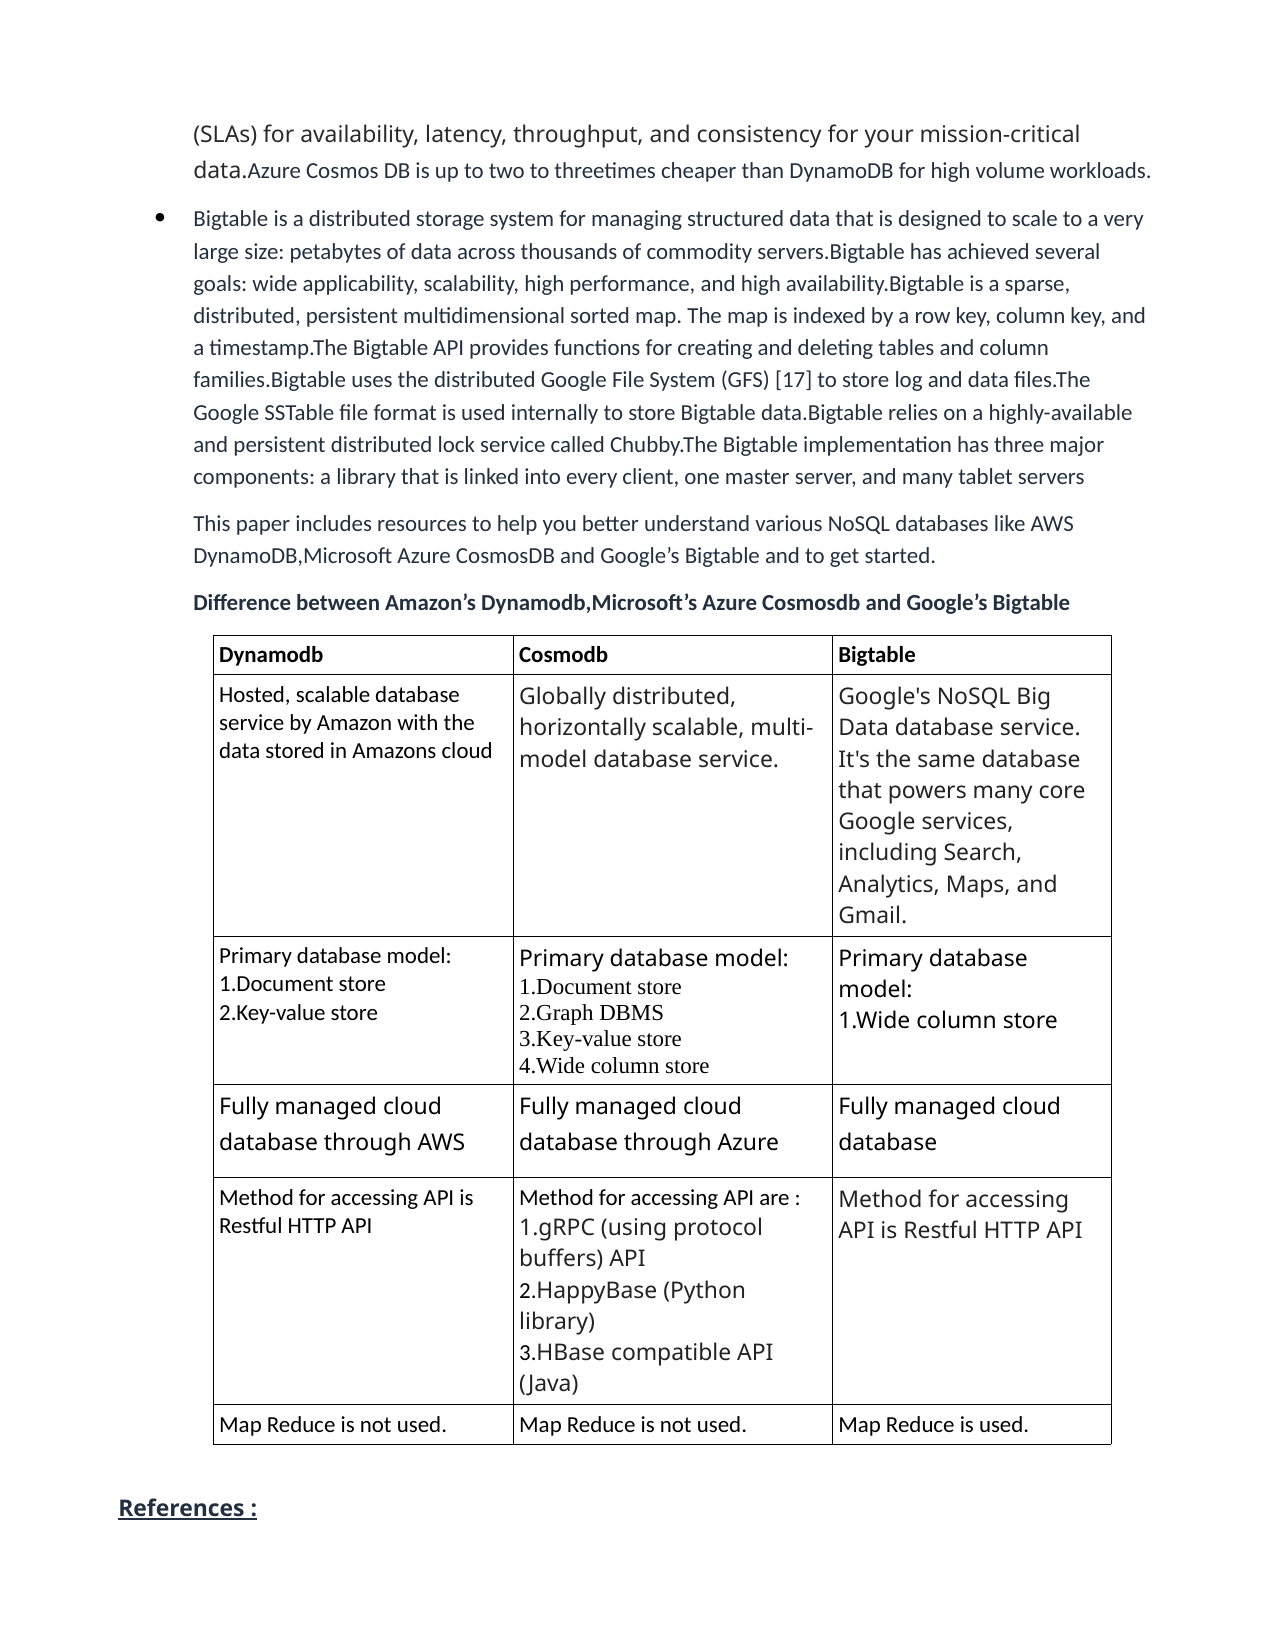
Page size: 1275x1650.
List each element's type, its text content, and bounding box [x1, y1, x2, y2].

text References : [118, 1492, 1157, 1523]
table_cell Fully managed cloud database through AWS [214, 1085, 513, 1177]
table_cell Primary database model: 1.Document store 2.Graph DBMS 3.Key-value store 4.Wide column store [514, 937, 832, 1084]
table_header Bigtable [833, 636, 1111, 674]
table_cell Fully managed cloud database [833, 1085, 1111, 1177]
table_cell Method for accessing API is Restful HTTP API [833, 1178, 1111, 1404]
list (SLAs) for availability, latency, throughput, and consistency for your mission-critical data.Azure Cosmos DB is up to two to threetimes cheaper than DynamoDB for high volume workloads. [156, 118, 1157, 185]
table_cell Google's NoSQL Big Data database service. It's the same database that powers many core Google services, including Search, Analytics, Maps, and Gmail. [833, 675, 1111, 936]
table_cell Method for accessing API are : 1.gRPC (using protocol buffers) API 2.HappyBase (Python library) 3.HBase compatible API (Java) [514, 1178, 832, 1404]
table_header Dynamodb [214, 636, 513, 674]
text Difference between Amazon’s Dynamodb,Microsoft’s Azure Cosmosdb and Google’s Bigtable [193, 588, 1157, 616]
table_cell Primary database model: 1.Wide column store [833, 937, 1111, 1084]
table_cell Map Reduce is not used. [514, 1405, 832, 1444]
text This paper includes resources to help you better understand various NoSQL databases like AWS DynamoDB,Microsoft Azure CosmosDB and Google’s Bigtable and to get started. [193, 509, 1157, 569]
table_cell Fully managed cloud database through Azure [514, 1085, 832, 1177]
table_cell Method for accessing API is Restful HTTP API [214, 1178, 513, 1404]
table_cell Hosted, scalable database service by Amazon with the data stored in Amazons cloud [214, 675, 513, 936]
list Bigtable is a distributed storage system for managing structured data that is designed to scale to a very large size: petabytes of data across thousands of commodity servers.Bigtable has achieved several goals: wide applicability, scalability, high performance, and high availability.Bigtable is a sparse, distributed, persistent multidimensional sorted map. The map is indexed by a row key, column key, and a timestamp.The Bigtable API provides functions for creating and deleting tables and column families.Bigtable uses the distributed Google File System (GFS) [17] to store log and data files.The Google SSTable file format is used internally to store Bigtable data.Bigtable relies on a highly-available and persistent distributed lock service called Chubby.The Bigtable implementation has three major components: a library that is linked into every client, one master server, and many tablet servers [156, 204, 1157, 490]
table_cell Primary database model: 1.Document store 2.Key-value store [214, 937, 513, 1084]
table_cell Globally distributed, horizontally scalable, multi-model database service. [514, 675, 832, 936]
table_header Cosmodb [514, 636, 832, 674]
table_cell Map Reduce is not used. [214, 1405, 513, 1444]
table_cell Map Reduce is used. [833, 1405, 1111, 1444]
